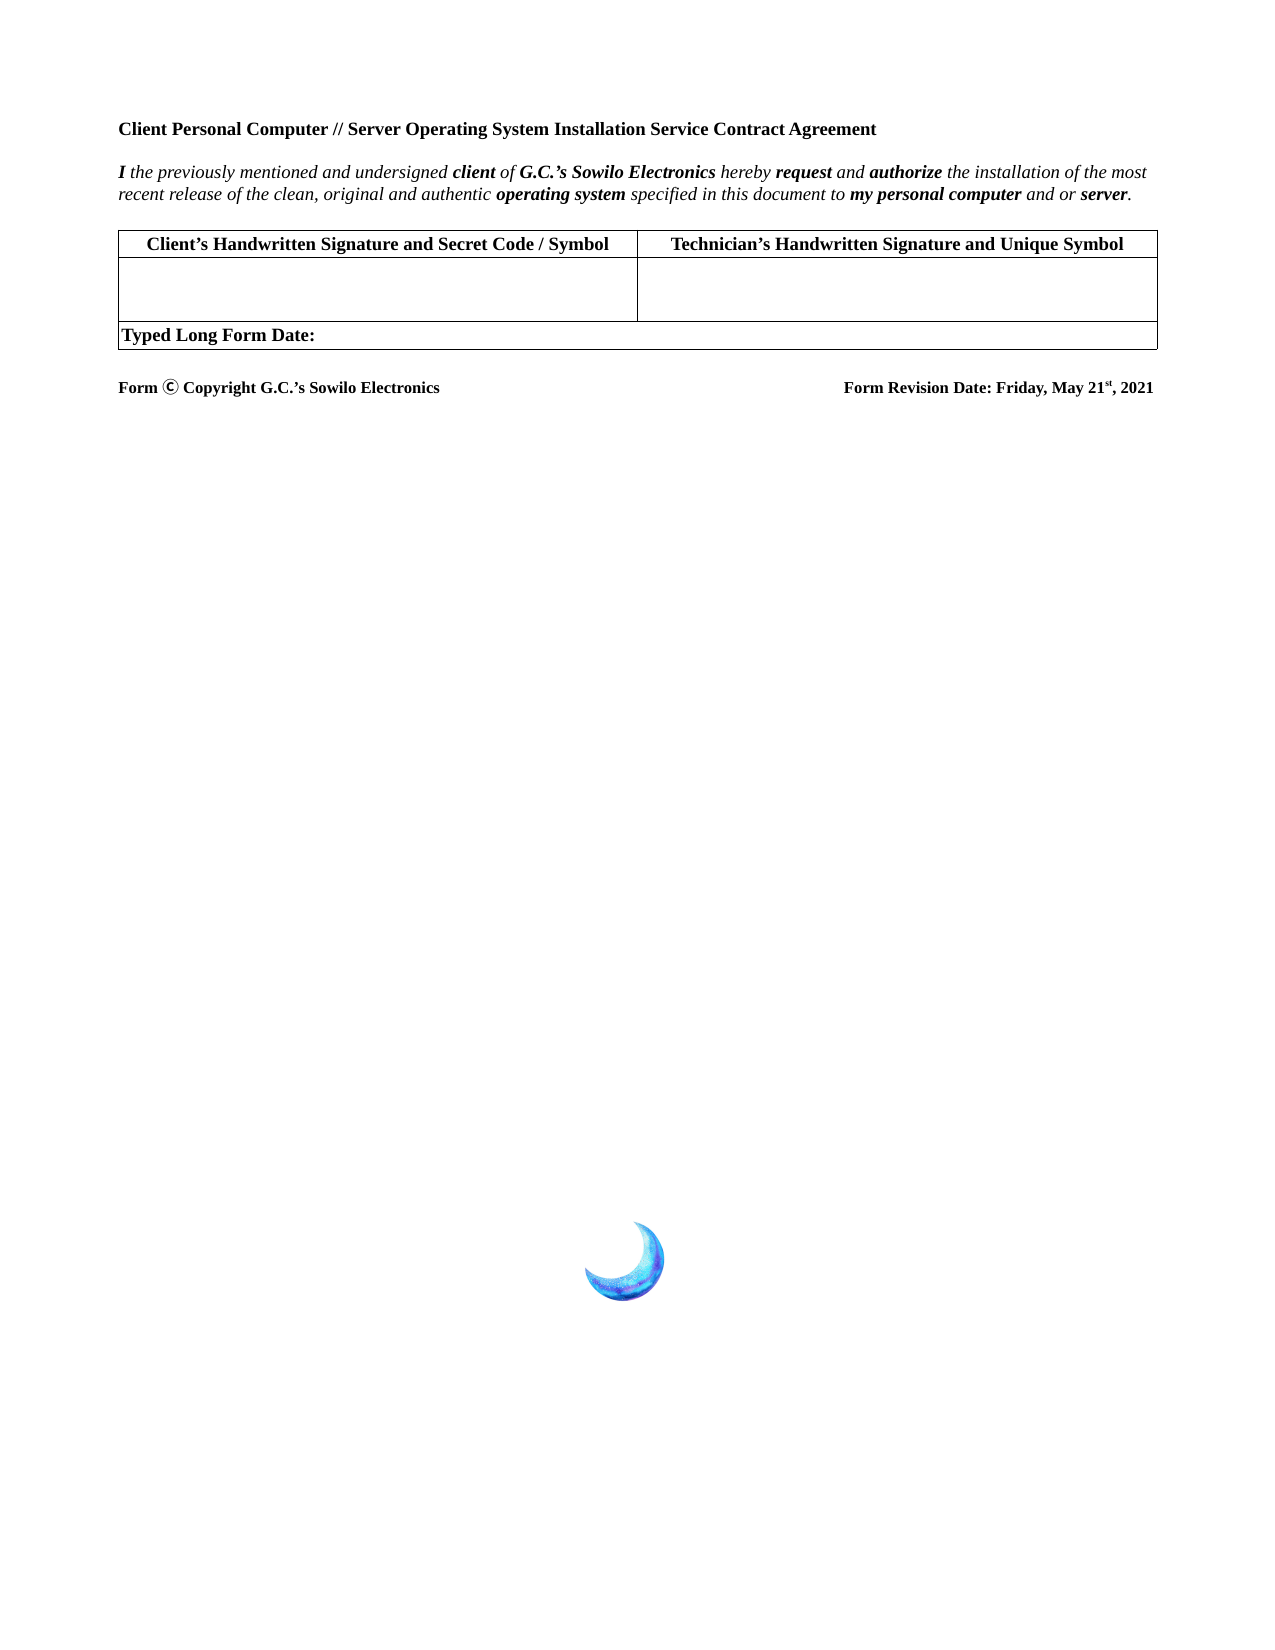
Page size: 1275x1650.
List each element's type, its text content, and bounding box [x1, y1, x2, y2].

picture [575, 1211, 675, 1312]
text Form Ⓒ Copyright G.C.’s Sowilo Electronics Form Revision Date: Friday, May 21st, 2021 [118, 378, 1157, 397]
text Client Personal Computer // Server Operating System Installation Service Contract Agreement [118, 118, 1157, 140]
table_header Client’s Handwritten Signature and Secret Code / Symbol [119, 231, 637, 257]
table_header Technician’s Handwritten Signature and Unique Symbol [638, 231, 1157, 257]
table_header Typed Long Form Date: [119, 322, 1157, 349]
table_cell [119, 258, 637, 321]
text I the previously mentioned and undersigned client of G.C.’s Sowilo Electronics hereby request and authorize the installation of the most recent release of the clean, original and authentic operating system specified in this document to my personal computer and or server. [118, 161, 1157, 204]
table_cell [638, 258, 1157, 321]
